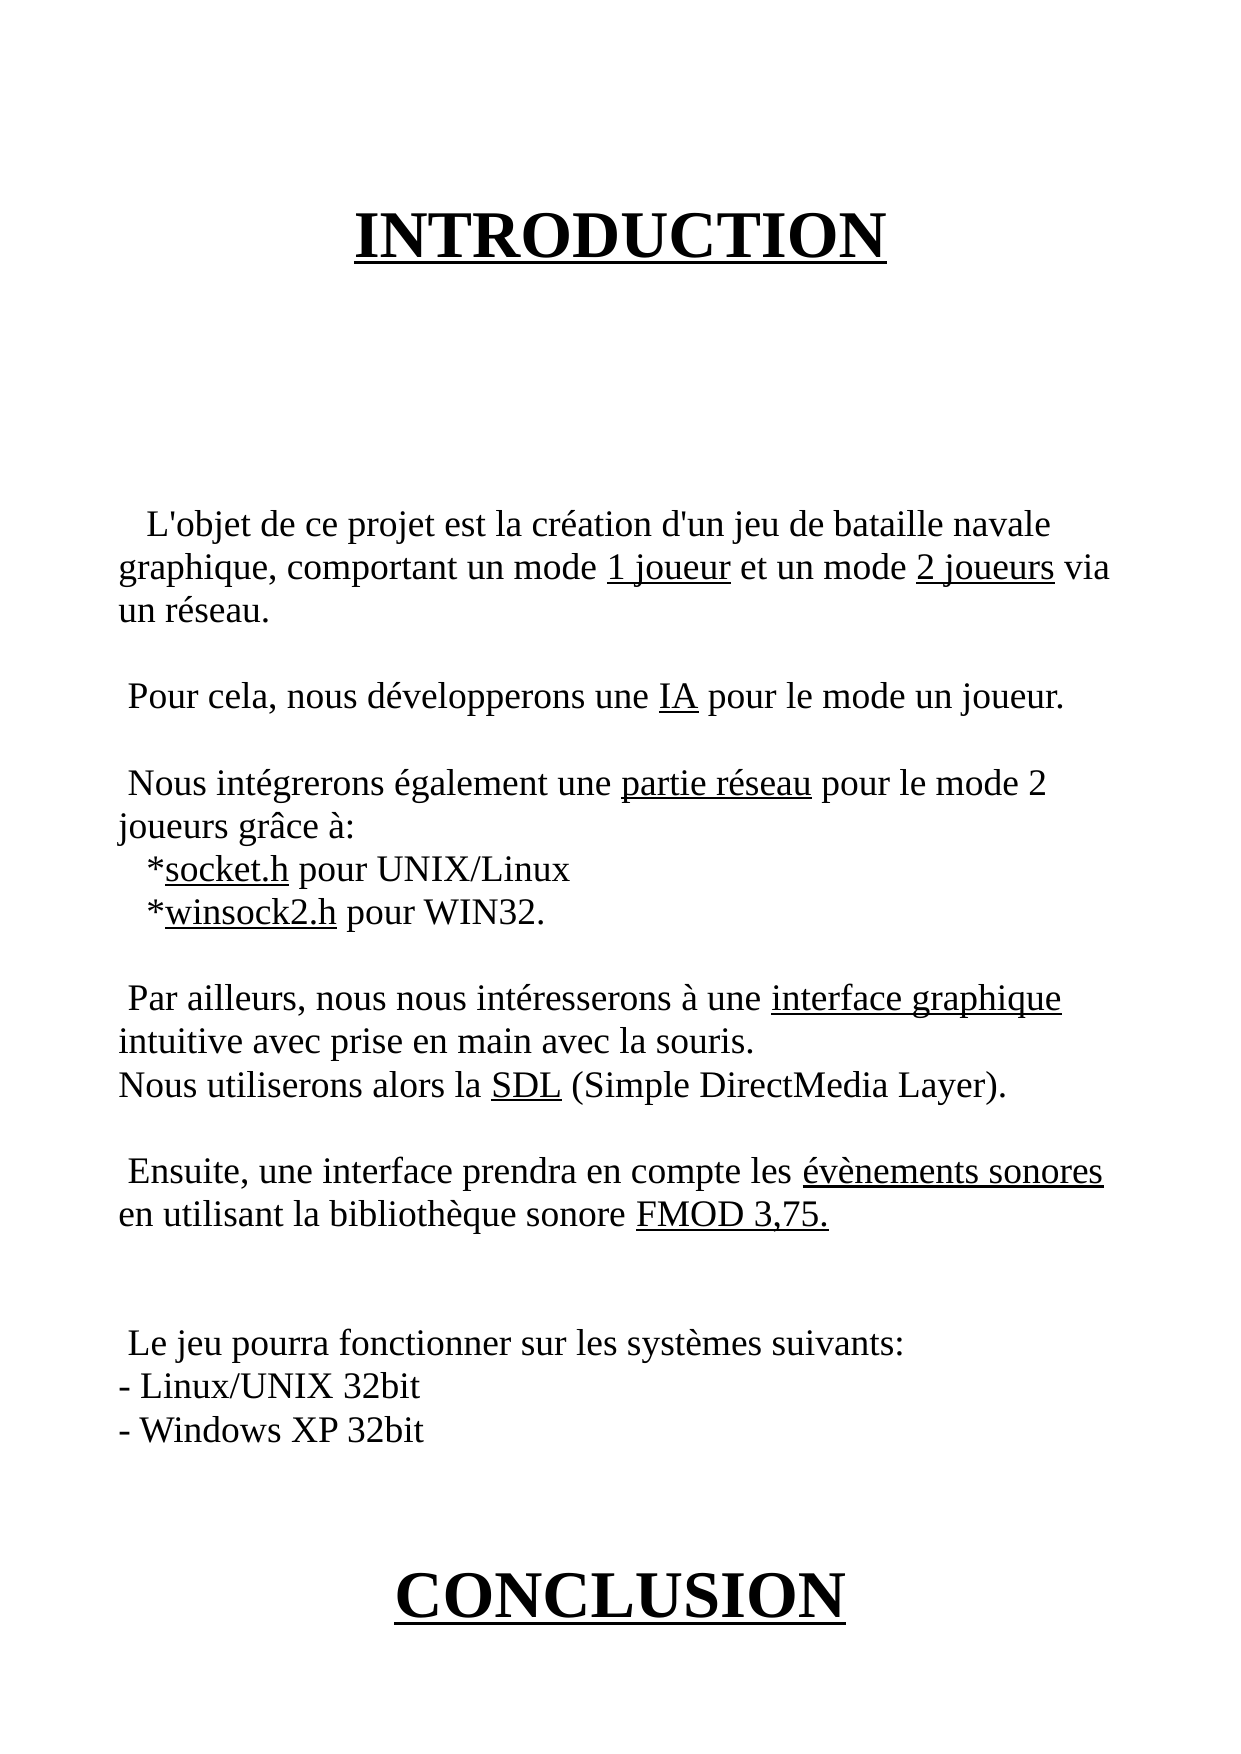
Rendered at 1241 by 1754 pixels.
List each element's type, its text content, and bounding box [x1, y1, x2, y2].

text Ensuite, une interface prendra en compte les évènements sonores en utilisant la bibliothèque sonore FMOD 3,75. [118, 1148, 1122, 1234]
text *socket.h pour UNIX/Linux [118, 846, 1122, 889]
text - Linux/UNIX 32bit [118, 1364, 1122, 1407]
text Par ailleurs, nous nous intéresserons à une interface graphique intuitive avec prise en main avec la souris. [118, 976, 1122, 1062]
text INTRODUCTION [118, 195, 1122, 271]
text Le jeu pourra fonctionner sur les systèmes suivants: [118, 1321, 1122, 1364]
text *winsock2.h pour WIN32. [118, 889, 1122, 933]
text - Windows XP 32bit [118, 1407, 1122, 1450]
text CONCLUSION [118, 1556, 1122, 1632]
text L'objet de ce projet est la création d'un jeu de bataille navale graphique, comportant un mode 1 joueur et un mode 2 joueurs via un réseau. [118, 501, 1122, 631]
text Nous intégrerons également une partie réseau pour le mode 2 joueurs grâce à: [118, 760, 1122, 846]
text Pour cela, nous développerons une IA pour le mode un joueur. [118, 674, 1122, 717]
text Nous utiliserons alors la SDL (Simple DirectMedia Layer). [118, 1062, 1122, 1105]
